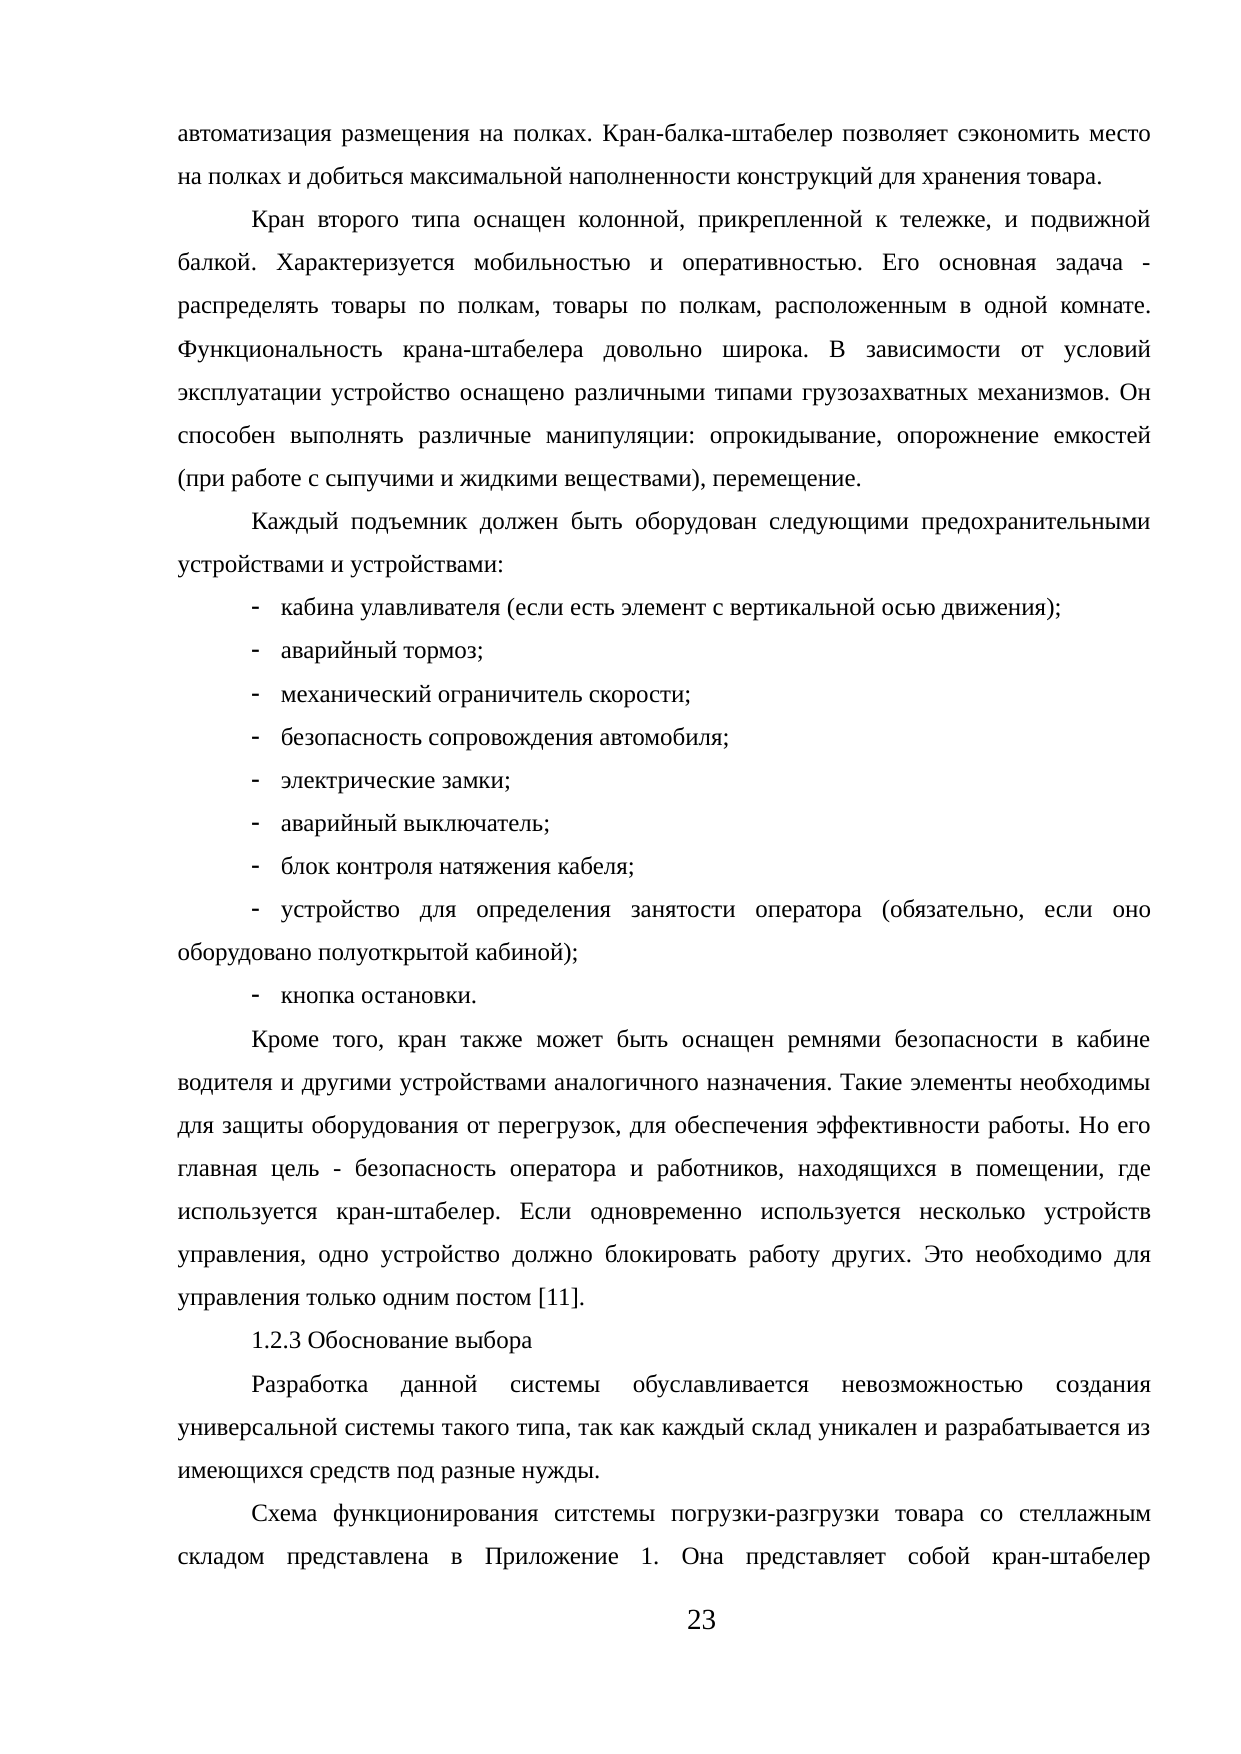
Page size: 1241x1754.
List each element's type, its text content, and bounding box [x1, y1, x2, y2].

text Разработка данной системы обуславливается невозможностью создания универсальной системы такого типа, так как каждый склад уникален и разрабатывается из имеющихся средств под разные нужды. [177, 1369, 1152, 1484]
list кнопка остановки. [177, 981, 1152, 1009]
list устройство для определения занятости оператора (обязательно, если оно оборудовано полуоткрытой кабиной); [177, 894, 1152, 966]
text Схема функционирования ситстемы погрузки-разгрузки товара со стеллажным складом представлена в Приложение 1. Она представляет собой кран-штабелер [177, 1498, 1152, 1570]
list аварийный выключатель; [177, 808, 1152, 837]
list безопасность сопровождения автомобиля; [177, 722, 1152, 751]
list электрические замки; [177, 765, 1152, 794]
text Каждый подъемник должен быть оборудован следующими предохранительными устройствами и устройствами: [177, 506, 1152, 578]
text Кран второго типа оснащен колонной, прикрепленной к тележке, и подвижной балкой. Характеризуется мобильностью и оперативностью. Его основная задача - распределять товары по полкам, товары по полкам, расположенным в одной комнате. Функциональность крана-штабелера довольно широка. В зависимости от условий эксплуатации устройство оснащено различными типами грузозахватных механизмов. Он способен выполнять различные манипуляции: опрокидывание, опорожнение емкостей (при работе с сыпучими и жидкими веществами), перемещение. [177, 204, 1152, 492]
list кабина улавливателя (если есть элемент с вертикальной осью движения); [177, 592, 1152, 621]
list механический ограничитель скорости; [177, 679, 1152, 707]
text Кроме того, кран также может быть оснащен ремнями безопасности в кабине водителя и другими устройствами аналогичного назначения. Такие элементы необходимы для защиты оборудования от перегрузок, для обеспечения эффективности работы. Но его главная цель - безопасность оператора и работников, находящихся в помещении, где используется кран-штабелер. Если одновременно используется несколько устройств управления, одно устройство должно блокировать работу других. Это необходимо для управления только одним постом [11]. [177, 1024, 1152, 1311]
subtitle 1.2.3 Обоснование выбора [177, 1326, 1152, 1354]
text автоматизация размещения на полках. Кран-балка-штабелер позволяет сэкономить место на полках и добиться максимальной наполненности конструкций для хранения товара. [177, 118, 1152, 190]
list аварийный тормоз; [177, 636, 1152, 664]
list блок контроля натяжения кабеля; [177, 851, 1152, 880]
